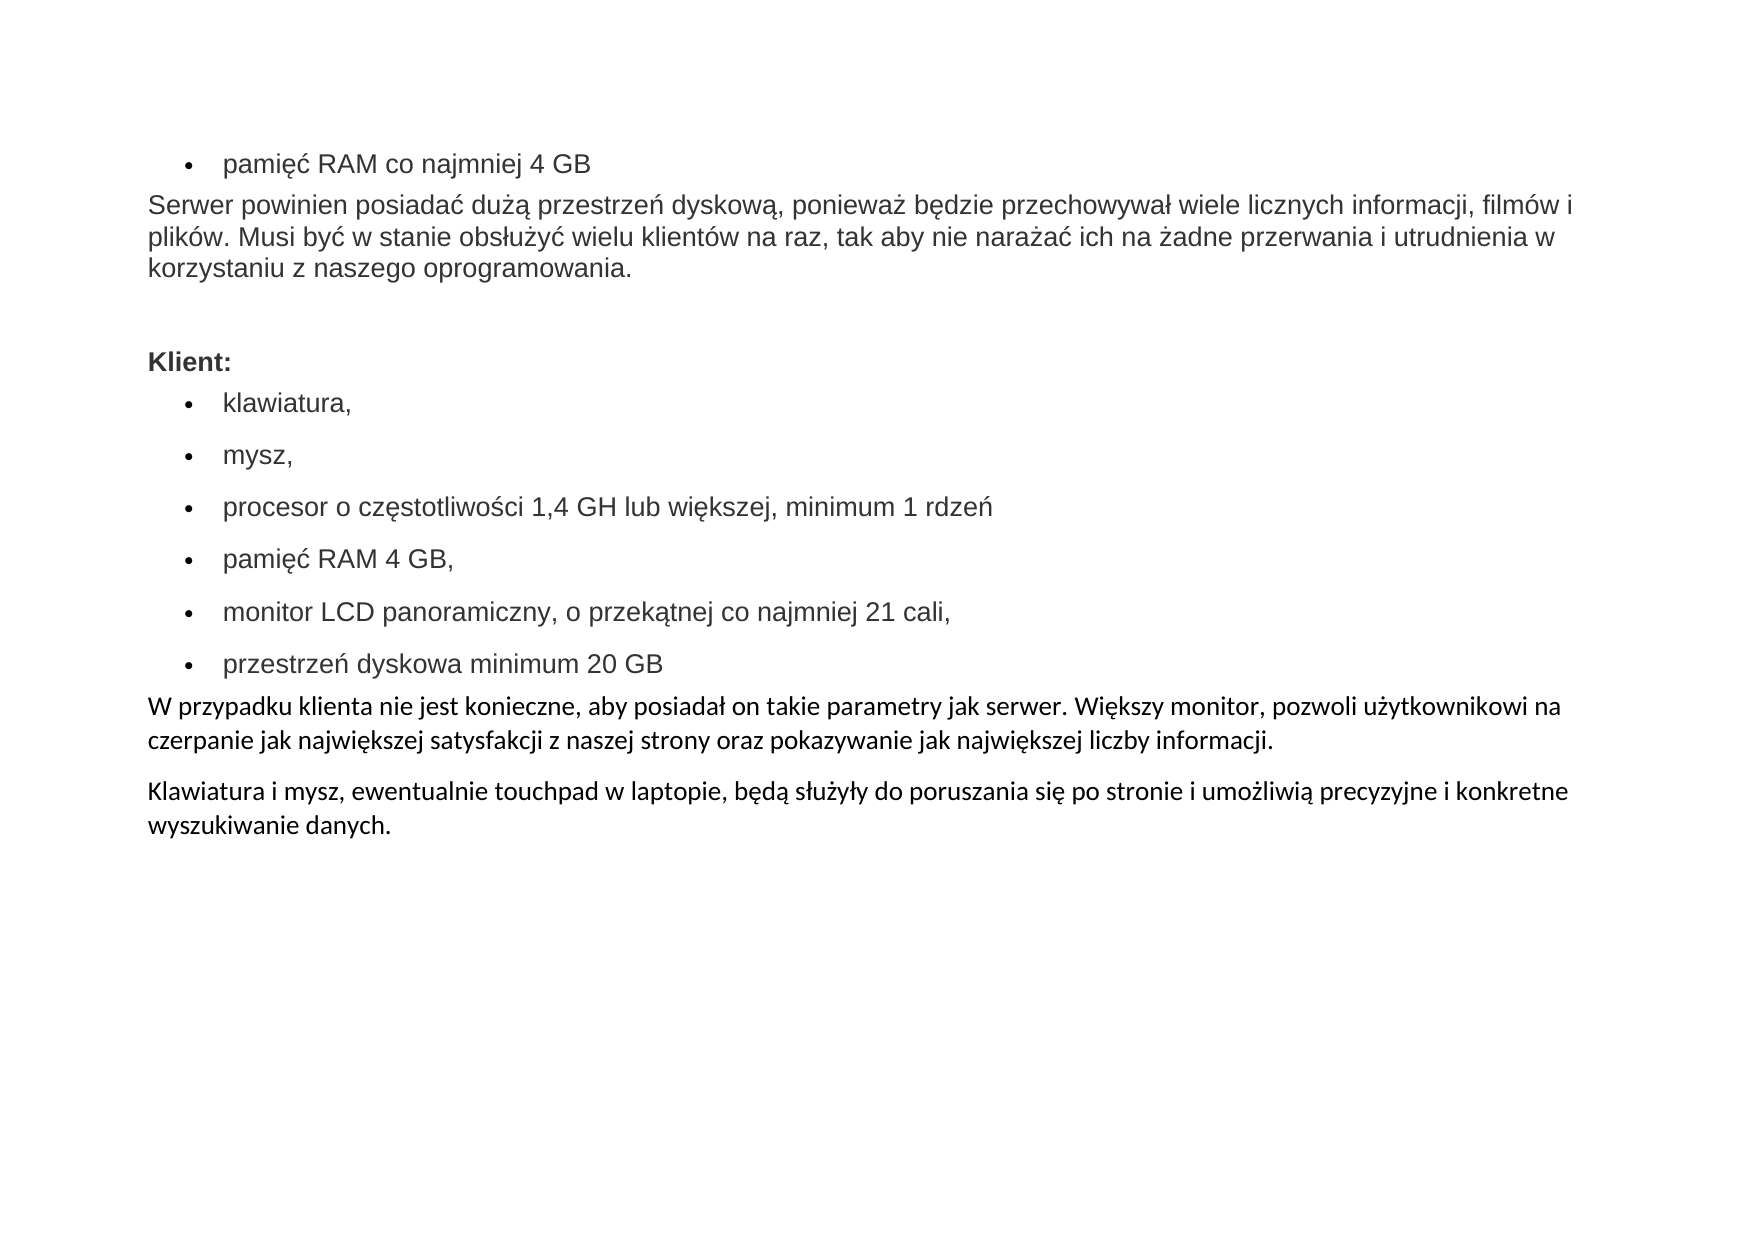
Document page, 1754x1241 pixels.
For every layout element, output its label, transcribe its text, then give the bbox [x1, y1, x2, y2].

list klawiatura, [185, 387, 1606, 418]
list pamięć RAM 4 GB, [185, 543, 1606, 575]
list procesor o częstotliwości 1,4 GH lub większej, minimum 1 rdzeń [185, 491, 1606, 523]
list mysz, [185, 439, 1606, 471]
text Klient: [148, 346, 1606, 377]
text Serwer powinien posiadać dużą przestrzeń dyskową, ponieważ będzie przechowywał wiele licznych informacji, filmów i plików. Musi być w stanie obsłużyć wielu klientów na raz, tak aby nie narażać ich na żadne przerwania i utrudnienia w korzystaniu z naszego oprogramowania. [148, 189, 1606, 283]
text W przypadku klienta nie jest konieczne, aby posiadał on takie parametry jak serwer. Większy monitor, pozwoli użytkownikowi na czerpanie jak największej satysfakcji z naszej strony oraz pokazywanie jak największej liczby informacji. [148, 689, 1606, 756]
list pamięć RAM co najmniej 4 GB [185, 148, 1606, 179]
list przestrzeń dyskowa minimum 20 GB [185, 648, 1606, 679]
text Klawiatura i mysz, ewentualnie touchpad w laptopie, będą służyły do poruszania się po stronie i umożliwią precyzyjne i konkretne wyszukiwanie danych. [148, 774, 1606, 841]
list monitor LCD panoramiczny, o przekątnej co najmniej 21 cali, [185, 596, 1606, 627]
